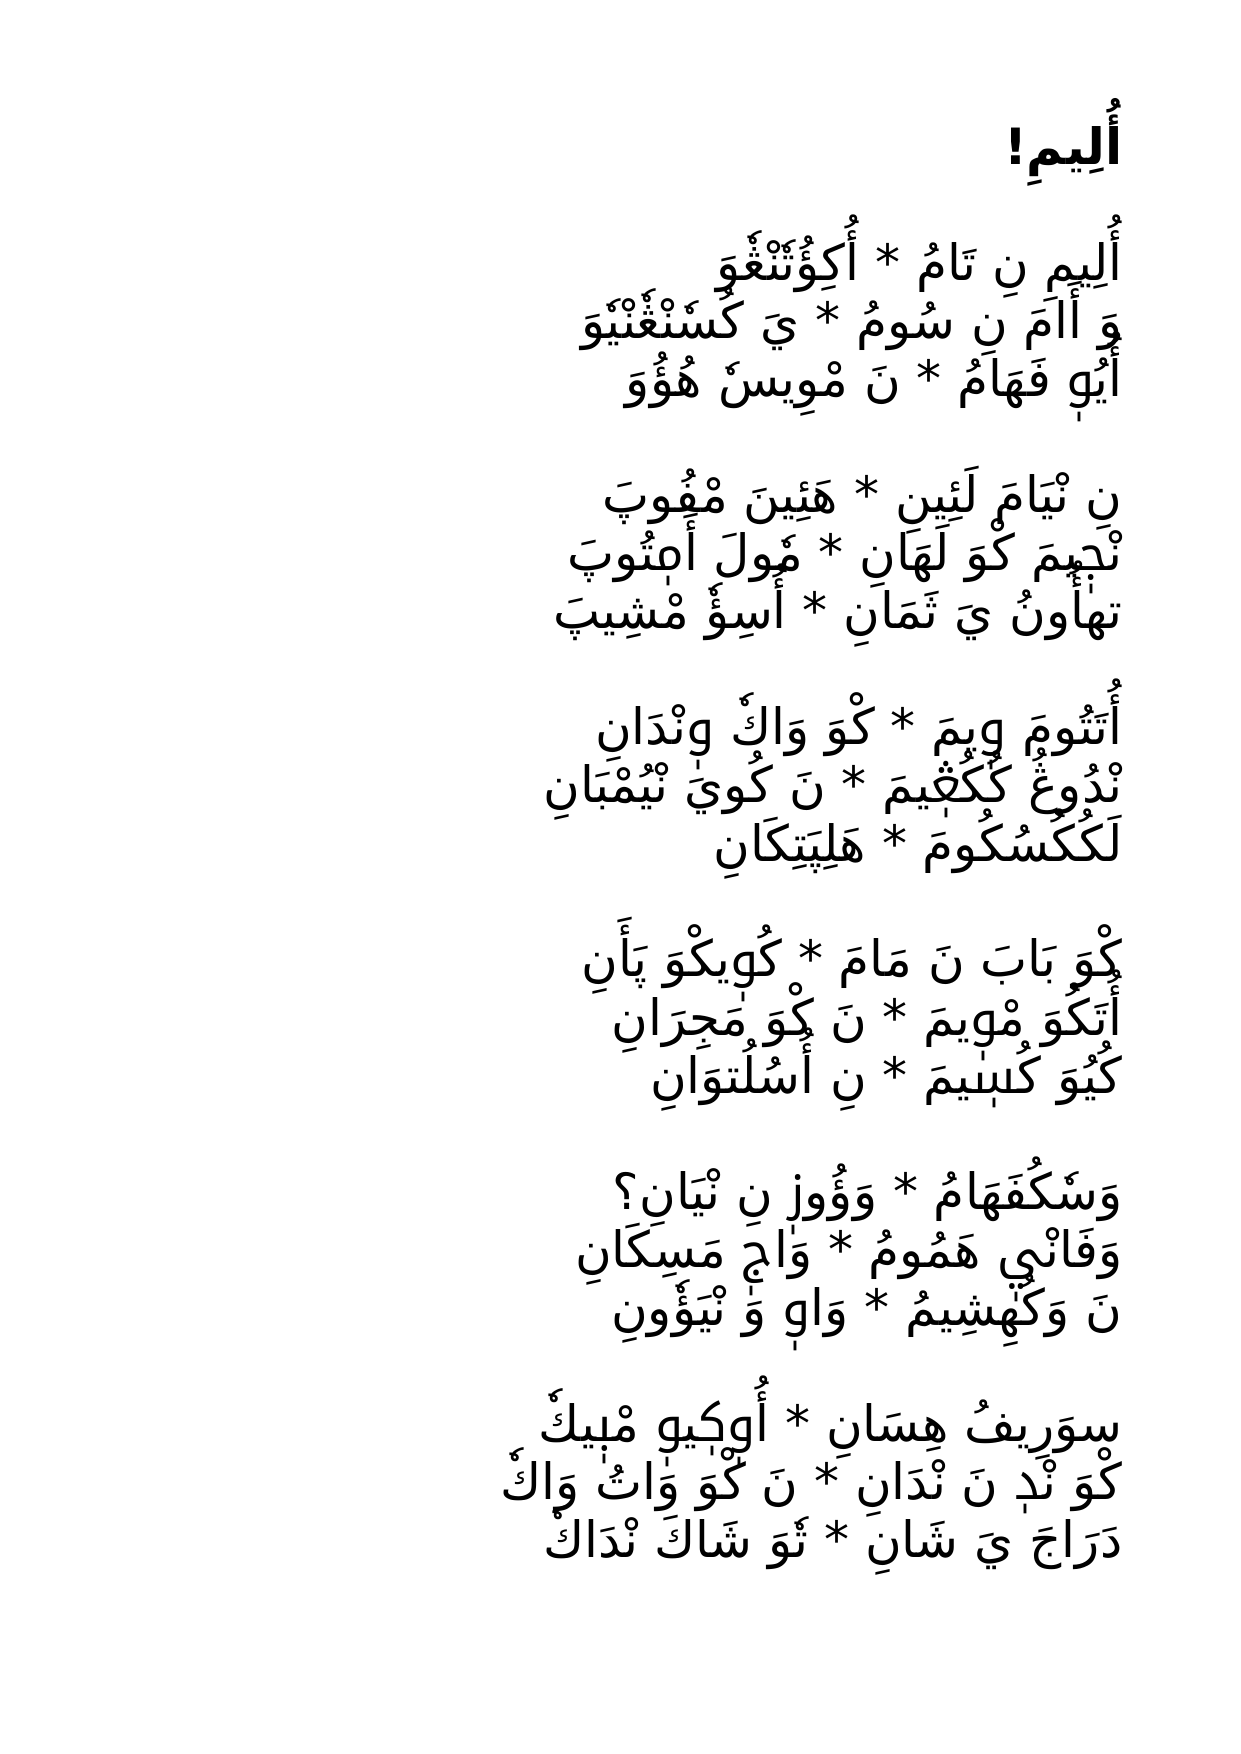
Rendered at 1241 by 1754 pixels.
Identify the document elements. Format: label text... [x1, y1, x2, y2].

text وَ أَامَ نِ سُومُ * يَ كُسٗنْڠٗنْيٗوَ [118, 292, 1122, 350]
text أُلِيمِ نِ تَامُ * أُكِؤُتٗنْڠٗوَ [118, 234, 1122, 292]
text لَكُكُسُكُومَ * هَلِپَتِكَانِ [118, 815, 1122, 873]
text وَسٗكُفَهَامُ * وَؤُوزٖ نِ نْيَانِ؟ [118, 1163, 1122, 1221]
text نْجٖيمَ كْوَ لَهَانِ * مٗولَ أَمٖتُوپَ [118, 524, 1122, 582]
text وَفَانْيٖ هَمُومُ * وَاجٖ مَسِكَانِ [118, 1221, 1122, 1279]
text أُتَكُوَ مْوٖيمَ * نَ كْوَ مَجِرَانِ [118, 989, 1122, 1047]
text أُلِيمِ! [118, 118, 1122, 176]
text أُيُوٖ فَهَامُ * نَ مْوِيسٗ هُؤُوَ [118, 350, 1122, 408]
text سوَرِيفُ هِسَانِ * أُوٖكٖيوٖ مْبٖيكٗ [118, 1395, 1122, 1453]
text نْدُوڠُ كُكُڠٖيمَ * نَ كُويَ نْيُمْبَانِ [118, 756, 1122, 815]
text كْوَ نْدٖ نَ نْدَانِ * نَ كْوَ وَاتُ وَاكٗ [118, 1453, 1122, 1511]
text أُتَتُومَ وٖيمَ * كْوَ وَاكٗ وٖنْدَانِ [118, 698, 1122, 756]
text دَرَاجَ يَ شَانِ * تٗوَ شَاكَ نْدَاكٗ [118, 1511, 1122, 1569]
text كْوَ بَابَ نَ مَامَ * كُوٖيكْوَ پَأَنِ [118, 930, 1122, 989]
text كُيُوَ كُسٖيمَ * نِ أُسُلُتوَانِ [118, 1047, 1122, 1105]
text تهأُونُ يَ ثَمَانِ * أُسِؤٗ مْشِيپَ [118, 582, 1122, 641]
text نِ نْيَامَ لَئِينِ * هَئِينَ مْفُوپَ [118, 466, 1122, 524]
text نَ وَكُهِشِيمُ * وَاوٖ وَ نْيَؤٗونِ [118, 1279, 1122, 1337]
